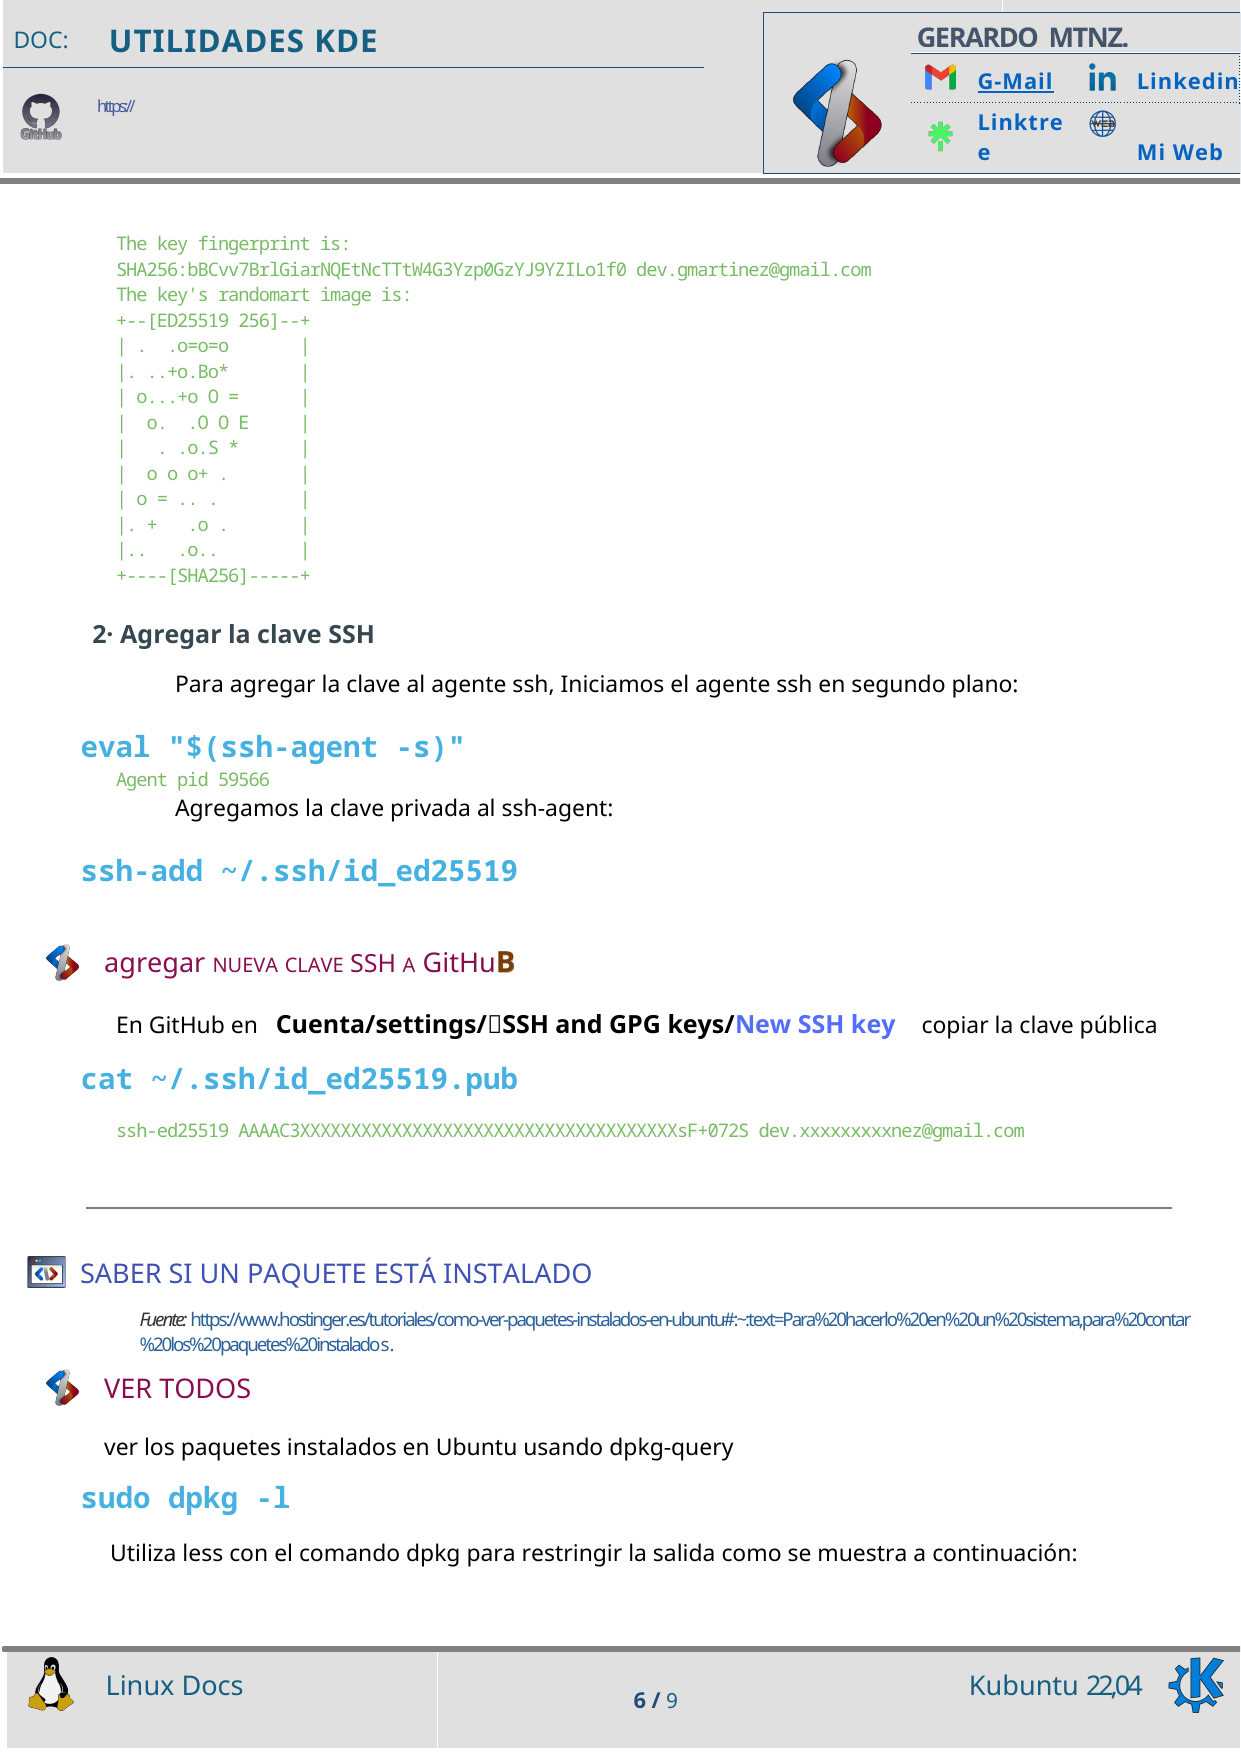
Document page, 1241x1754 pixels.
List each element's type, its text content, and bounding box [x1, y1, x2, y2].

text eval "$(ssh-agent -s)" [80, 727, 1172, 766]
picture [46, 944, 79, 981]
picture [783, 53, 891, 167]
text SABER SI UN PAQUETE ESTÁ INSTALADO [27, 1254, 1172, 1300]
text |. ..+o.Bo* | [116, 358, 1172, 383]
text | o = .. . | [116, 486, 1172, 511]
text 2· Agregar la clave SSH [92, 617, 1172, 651]
text The key fingerprint is: [116, 230, 1172, 256]
text Agent pid 59566 [116, 766, 1172, 792]
text +----[SHA256]-----+ [116, 562, 1172, 588]
text cat ~/.ssh/id_ed25519.pub [80, 1058, 1172, 1098]
picture [925, 121, 956, 152]
text | o o o+ . | [116, 460, 1172, 486]
subtitle agregar nueva clave SSH a GitHub [45, 942, 1172, 981]
subtitle VER TODOS [79, 1369, 1172, 1406]
text ssh-add ~/.ssh/id_ed25519 [80, 851, 1172, 890]
text | . .o=o=o | [116, 332, 1172, 358]
picture [20, 1655, 80, 1715]
text ver los paquetes instalados en Ubuntu usando dpkg-query [104, 1431, 1172, 1462]
text Para agregar la clave al agente ssh, Iniciamos el agente ssh en segundo plano: [175, 668, 1172, 699]
text +--[ED25519 256]--+ [116, 307, 1172, 332]
picture [1086, 61, 1119, 94]
text | o...+o O = | [116, 383, 1172, 409]
picture [27, 1256, 66, 1288]
text |.. .o.. | [116, 537, 1172, 562]
text | o. .O O E | [116, 409, 1172, 434]
text Fuente: https://www.hostinger.es/tutoriales/como-ver-paquetes-instalados-en-ubuntu#:~:text=Para%20hacerlo%20en%20un%20sistema,para%20contar%20los%20paquetes%20instalados. [139, 1306, 1237, 1357]
text Agregamos la clave privada al ssh-agent: [175, 792, 1172, 823]
text ssh-ed25519 AAAAC3XXXXXXXXXXXXXXXXXXXXXXXXXXXXXXXXXXXXXsF+072S dev.xxxxxxxxxnez@gmail.com [116, 1118, 1172, 1143]
text Utiliza less con el comando dpkg para restringir la salida como se muestra a continuación: [110, 1537, 1172, 1568]
text En GitHub en Cuenta/settings/🔑SSH and GPG keys/New SSH key copiar la clave pública [116, 1007, 1172, 1041]
text SHA256:bBCvv7BrlGiarNQEtNcTTtW4G3Yzp0GzYJ9YZILo1f0 dev.gmartinez@gmail.com [116, 256, 1172, 281]
picture [12, 89, 70, 144]
picture [1086, 107, 1119, 140]
text |. + .o . | [116, 511, 1172, 537]
picture [924, 61, 957, 94]
picture [1166, 1655, 1226, 1715]
picture [46, 1369, 79, 1406]
text | . .o.S * | [116, 434, 1172, 460]
text The key's randomart image is: [116, 281, 1172, 307]
text sudo dpkg -l [80, 1477, 1172, 1517]
